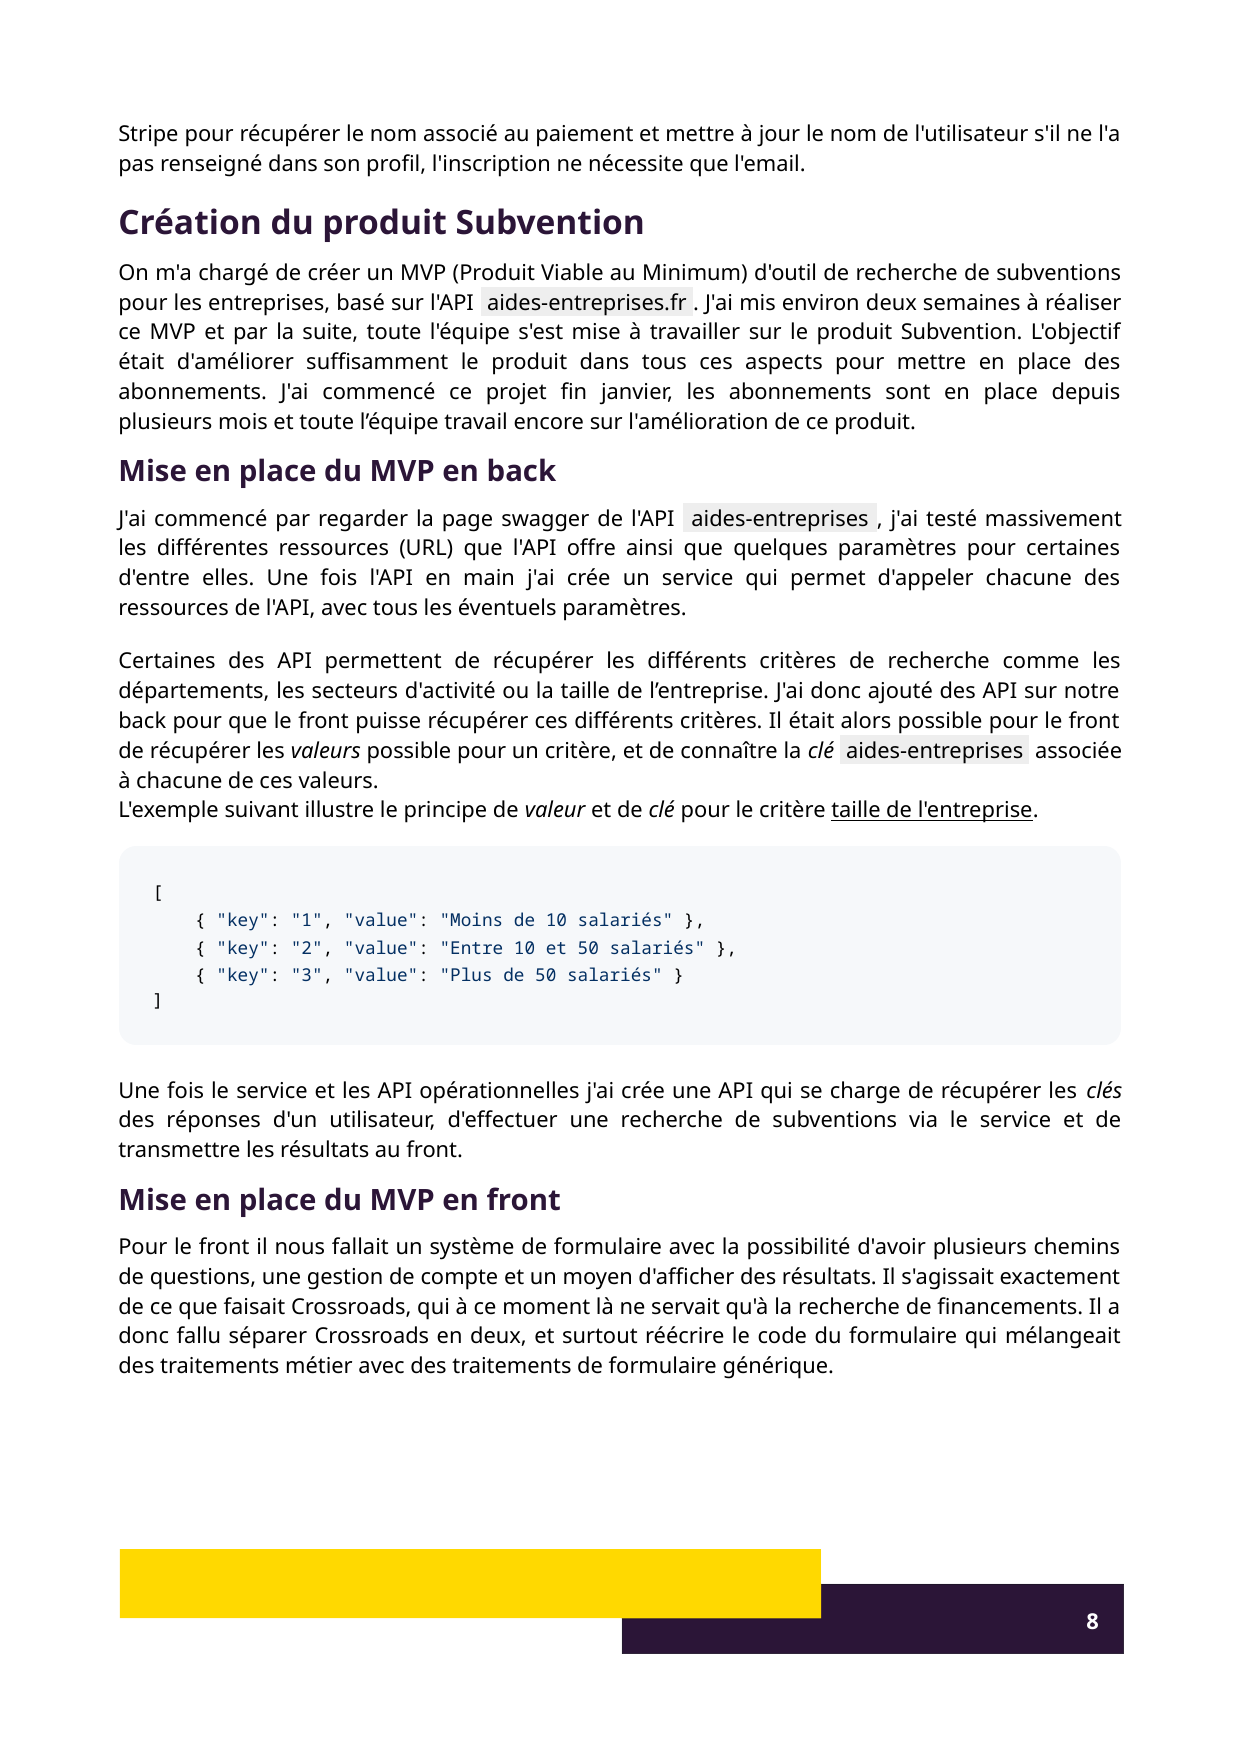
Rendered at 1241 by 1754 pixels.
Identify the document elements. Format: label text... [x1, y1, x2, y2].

subtitle Mise en place du MVP en front [118, 1178, 1122, 1218]
text Une fois le service et les API opérationnelles j'ai crée une API qui se charge de récupérer les clés des réponses d'un utilisateur, d'effectuer une recherche de subventions via le service et de transmettre les résultats au front. [118, 1074, 1122, 1164]
subtitle Création du produit Subvention [118, 198, 1122, 244]
text J'ai commencé par regarder la page swagger de l'API aides-entreprises , j'ai testé massivement les différentes ressources (URL) que l'API offre ainsi que quelques paramètres pour certaines d'entre elles. Une fois l'API en main j'ai crée un service qui permet d'appeler chacune des ressources de l'API, avec tous les éventuels paramètres. [118, 503, 1122, 622]
picture [119, 1549, 1124, 1654]
text Stripe pour récupérer le nom associé au paiement et mettre à jour le nom de l'utilisateur s'il ne l'a pas renseigné dans son profil, l'inscription ne nécessite que l'email. [118, 118, 1122, 178]
text L'exemple suivant illustre le principe de valeur et de clé pour le critère taille de l'entreprise. [118, 794, 1122, 824]
text Certaines des API permettent de récupérer les différents critères de recherche comme les départements, les secteurs d'activité ou la taille de l’entreprise. J'ai donc ajouté des API sur notre back pour que le front puisse récupérer ces différents critères. Il était alors possible pour le front de récupérer les valeurs possible pour un critère, et de connaître la clé aides-entreprises associée à chacune de ces valeurs. [118, 645, 1122, 794]
subtitle Mise en place du MVP en back [118, 450, 1122, 490]
text On m'a chargé de créer un MVP (Produit Viable au Minimum) d'outil de recherche de subventions pour les entreprises, basé sur l'API aides-entreprises.fr . J'ai mis environ deux semaines à réaliser ce MVP et par la suite, toute l'équipe s'est mise à travailler sur le produit Subvention. L'objectif était d'améliorer suffisamment le produit dans tous ces aspects pour mettre en place des abonnements. J'ai commencé ce projet fin janvier, les abonnements sont en place depuis plusieurs mois et toute l’équipe travail encore sur l'amélioration de ce produit. [118, 257, 1122, 436]
text Pour le front il nous fallait un système de formulaire avec la possibilité d'avoir plusieurs chemins de questions, une gestion de compte et un moyen d'afficher des résultats. Il s'agissait exactement de ce que faisait Crossroads, qui à ce moment là ne servait qu'à la recherche de financements. Il a donc fallu séparer Crossroads en deux, et surtout réécrire le code du formulaire qui mélangeait des traitements métier avec des traitements de formulaire générique. [118, 1231, 1122, 1380]
